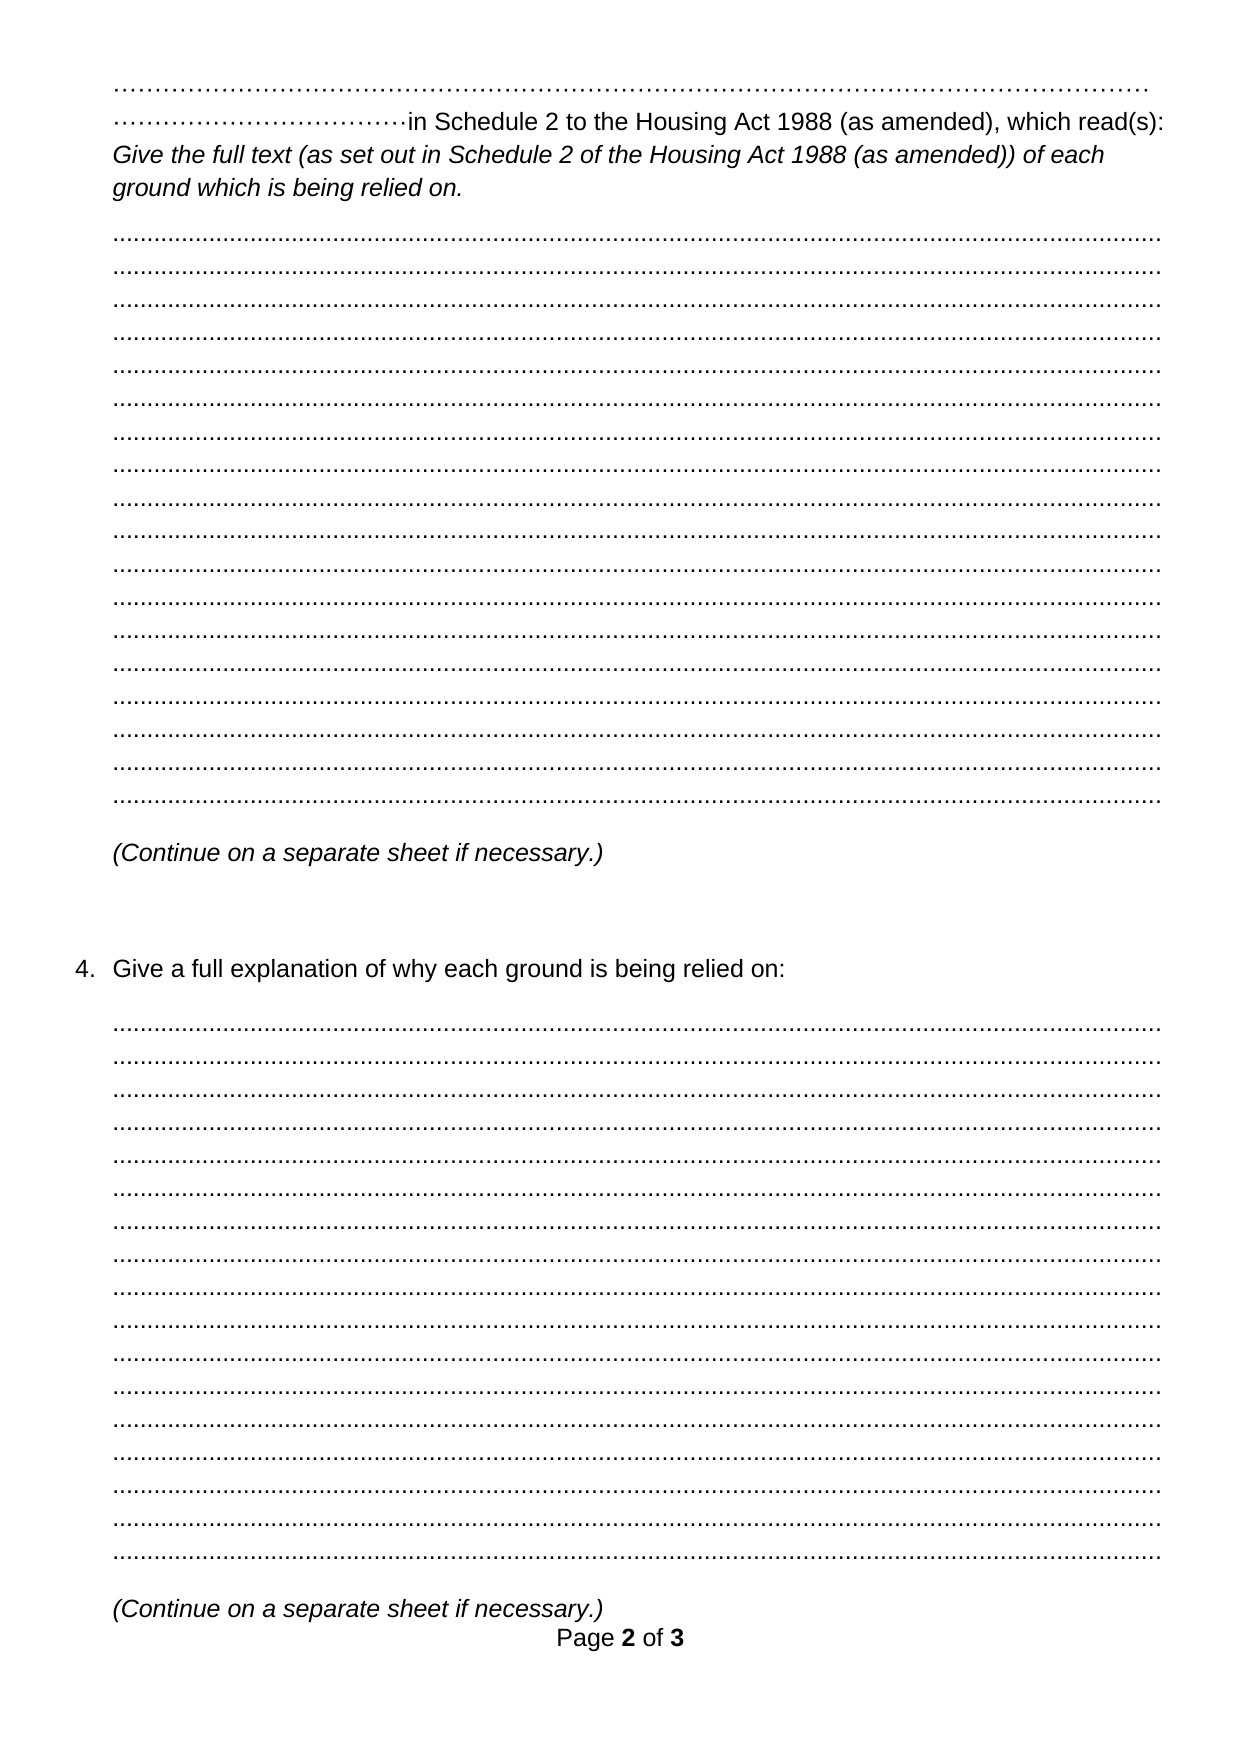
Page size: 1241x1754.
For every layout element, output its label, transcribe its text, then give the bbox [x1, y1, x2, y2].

text 4. Give a full explanation of why each ground is being relied on: [75, 954, 1165, 982]
text (Continue on a separate sheet if necessary.) [112, 838, 1165, 866]
text in Schedule 2 to the Housing Act 1988 (as amended), which read(s): [75, 107, 1165, 136]
text Give the full text (as set out in Schedule 2 of the Housing Act 1988 (as amended)) of each ground which is being relied on. [112, 140, 1165, 202]
text (Continue on a separate sheet if necessary.) [112, 1594, 1165, 1623]
